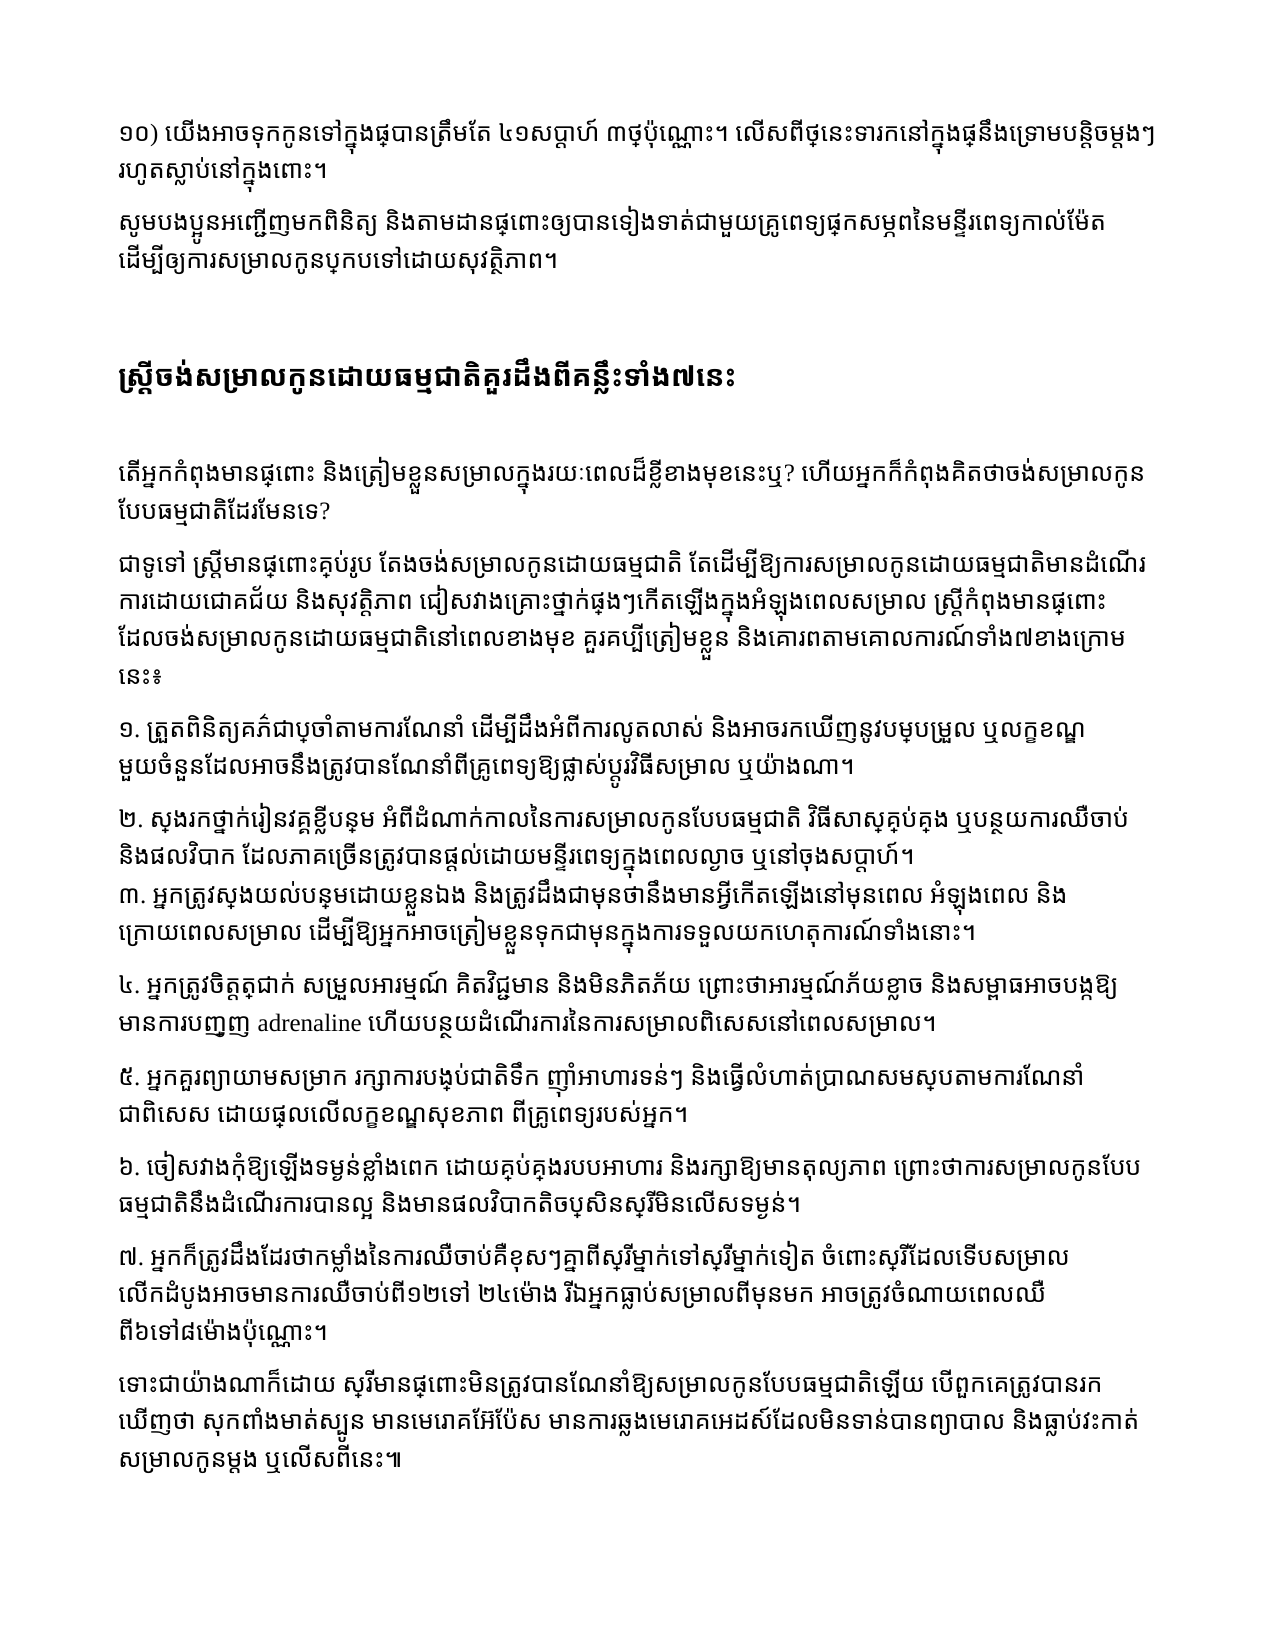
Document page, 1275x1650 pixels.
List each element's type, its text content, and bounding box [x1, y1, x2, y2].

subtitle ស្រ្តីចង់សម្រាលកូនដោយធម្មជាតិគួរដឹងពីគន្លឹះទាំង៧នេះ [118, 360, 1157, 398]
text ៦. ចៀសវាងកុំឱ្យឡើងទម្ងន់ខ្លាំងពេក ដោយគ្រប់គ្រងរបបអាហារ និងរក្សាឱ្យមានតុល្យភាព ព្រោះថាការសម្រាលកូនបែបធម្មជាតិនឹងដំណើរការបានល្អ និងមានផលវិបាកតិចប្រសិនស្ត្រីមិនលើសទម្ងន់។ [118, 1152, 1157, 1223]
text ៧. អ្នកក៏ត្រូវដឹងដែរថាកម្លាំងនៃការឈឺចាប់គឺខុសៗគ្នាពីស្ត្រីម្នាក់ទៅស្ត្រីម្នាក់ទៀត ចំពោះស្ត្រីដែលទើបសម្រាលលើកដំបូងអាចមានការឈឺចាប់ពី១២ទៅ ២៤ម៉ោង រីឯអ្នកធ្លាប់សម្រាលពីមុនមក អាចត្រូវចំណាយពេលឈឺពី៦ទៅ៨ម៉ោងប៉ុណ្ណោះ។ [118, 1242, 1157, 1351]
text ទោះជាយ៉ាងណាក៏ដោយ ស្ត្រីមានផ្ទៃពោះមិនត្រូវបានណែនាំឱ្យសម្រាលកូនបែបធម្មជាតិឡើយ បើពួកគេត្រូវបានរកឃើញថា សុកពាំងមាត់ស្បូន មានមេរោគអ៊ែប៉ែស មានការឆ្លងមេរោគអេដស៍ដែលមិនទាន់បានព្យាបាល និងធ្លាប់វះកាត់សម្រាលកូនម្តង ឬលើសពីនេះ៕ [118, 1370, 1157, 1477]
text ១០) យើងអាចទុកកូនទៅក្នុងផ្ទៃបានត្រឹមតែ ៤១សប្តាហ៍ ៣ថ្ងៃប៉ុណ្ណោះ។ លើសពីថ្ងៃនេះទារកនៅក្នុងផ្ទៃនឹងទ្រោមបន្តិចម្តងៗរហូតស្លាប់នៅក្នុងពោះ។ [118, 118, 1157, 189]
text ១. ត្រួតពិនិត្យគភ៌ជាប្រចាំតាមការណែនាំ ដើម្បីដឹងអំពីការលូតលាស់ និងអាចរកឃើញនូវបម្រែបម្រួល ឬលក្ខខណ្ឌមួយចំនួនដែលអាចនឹងត្រូវបានណែនាំពីគ្រូពេទ្យឱ្យផ្លាស់ប្តូរវិធីសម្រាល ឬយ៉ាងណា។ [118, 714, 1157, 785]
text ៤. អ្នកត្រូវចិត្តត្រជាក់ សម្រួលអារម្មណ៍ គិតវិជ្ជមាន និងមិនភិតភ័យ ព្រោះថាអារម្មណ៍ភ័យខ្លាច និងសម្ពាធអាចបង្កឱ្យមានការបញ្ចេញ adrenaline ហើយបន្ថយដំណើរការនៃការសម្រាលពិសេសនៅពេលសម្រាល។ [118, 970, 1157, 1042]
text ៥. អ្នកគួរព្យាយាមសម្រាក រក្សាការបង្គ្រប់ជាតិទឹក ញ៉ាំអាហារទន់ៗ និងធ្វើលំហាត់ប្រាណសមស្របតាមការណែនាំជាពិសេស ដោយផ្អែលលើលក្ខខណ្ឌសុខភាព ពីគ្រូពេទ្យរបស់អ្នក។ [118, 1062, 1157, 1132]
text តើអ្នកកំពុងមានផ្ទៃពោះ និងត្រៀមខ្លួនសម្រាលក្នុងរយៈពេលដ៏ខ្លីខាងមុខនេះឬ? ហើយអ្នកក៏កំពុងគិតថាចង់សម្រាលកូនបែបធម្មជាតិដែរមែនទេ? [118, 458, 1157, 530]
text ជាទូទៅ ស្រ្តីមានផ្ទៃពោះគ្រប់រូប តែងចង់សម្រាលកូនដោយធម្មជាតិ តែដើម្បីឱ្យការសម្រាលកូនដោយធម្មជាតិមានដំណើរការដោយជោគជ័យ និងសុវត្តិភាព ជៀសវាងគ្រោះថ្នាក់ផ្សេងៗកើតឡើងក្នុងអំឡុងពេលសម្រាល ស្រ្តីកំពុងមានផ្ទៃពោះ ដែលចង់សម្រាលកូនដោយធម្មជាតិនៅពេលខាងមុខ គួរគប្បីត្រៀមខ្លួន និងគោរពតាមគោលការណ៍ទាំង៧ខាងក្រោមនេះ៖ [118, 549, 1157, 694]
text ២. ស្វែងរកថ្នាក់រៀនវគ្គខ្លីបន្ថែម អំពីដំណាក់កាលនៃការសម្រាលកូនបែបធម្មជាតិ វិធីសាស្ត្រគ្រប់គ្រង ឬបន្ថយការឈឺចាប់ និងផលវិបាក ដែលភាគច្រើនត្រូវបានផ្តល់ដោយមន្ទីរពេទ្យក្នុងពេលល្ងាច ឬនៅចុងសប្តាហ៍។ ៣. អ្នកត្រូវស្វែងយល់បន្ថែមដោយខ្លួនឯង និងត្រូវដឹងជាមុនថានឹងមានអ្វីកើតឡើងនៅមុនពេល អំឡុងពេល និងក្រោយពេលសម្រាល ដើម្បីឱ្យអ្នកអាចត្រៀមខ្លួនទុកជាមុនក្នុងការទទួលយកហេតុការណ៍ទាំងនោះ។ [118, 804, 1157, 951]
text សូមបងប្អូនអញ្ជើញមកពិនិត្យ និងតាមដានផ្ទៃពោះឲ្យបានទៀងទាត់ជាមួយគ្រូពេទ្យផ្នែកសម្ភពនៃមន្ទីរពេទ្យកាល់ម៉ែត ដើម្បីឲ្យការសម្រាលកូនប្រកបទៅដោយសុវត្ថិភាព។ [118, 208, 1157, 278]
